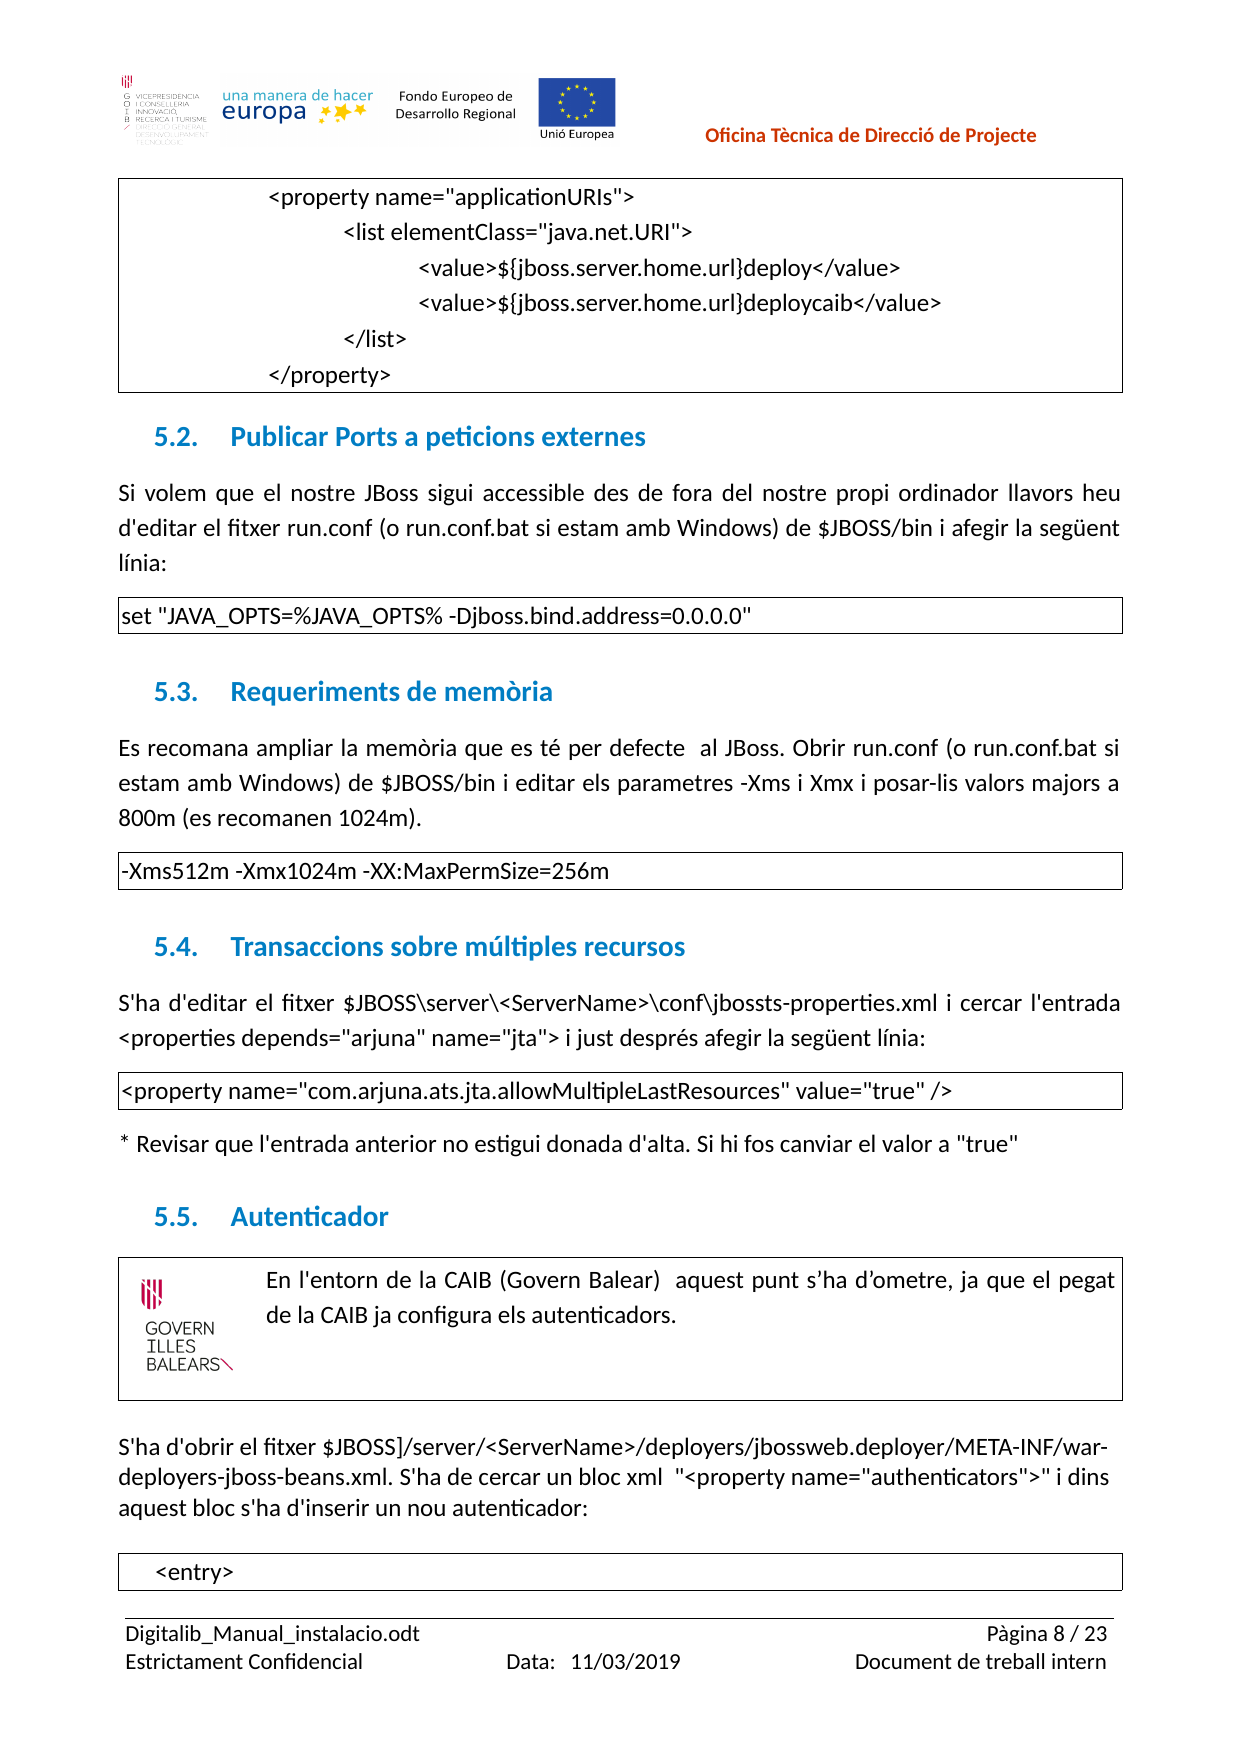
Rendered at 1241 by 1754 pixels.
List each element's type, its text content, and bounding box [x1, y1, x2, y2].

picture [127, 1269, 247, 1381]
text </property> [119, 356, 1122, 392]
text * Revisar que l'entrada anterior no estigui donada d'alta. Si hi fos canviar el valor a "true" [118, 1128, 1122, 1158]
subtitle Autenticador [153, 1198, 1122, 1234]
table_header En l'entorn de la CAIB (Govern Balear) aquest punt s’ha d’ometre, ja que el pegat de la CAIB ja configura els autenticadors. [260, 1258, 1122, 1399]
text <value>${jboss.server.home.url}deploy</value> [119, 249, 1122, 282]
text </list> [119, 320, 1122, 354]
text -Xms512m -Xmx1024m -XX:MaxPermSize=256m [119, 853, 1122, 889]
text <value>${jboss.server.home.url}deploycaib</value> [119, 284, 1122, 318]
picture [219, 73, 621, 147]
text <list elementClass="java.net.URI"> [119, 213, 1122, 247]
text <entry> [119, 1554, 1122, 1590]
subtitle Requeriments de memòria [153, 673, 1122, 709]
picture [118, 73, 213, 147]
subtitle Publicar Ports a peticions externes [153, 418, 1122, 454]
text S'ha d'obrir el fitxer $JBOSS]/server/<ServerName>/deployers/jbossweb.deployer/META-INF/war-deployers-jboss-beans.xml. S'ha de cercar un bloc xml "<property name="authenticators">" i dins aquest bloc s'ha d'inserir un nou autenticador: [118, 1431, 1122, 1523]
text <property name="applicationURIs"> [119, 179, 1122, 211]
table_header [119, 1258, 260, 1399]
text Es recomana ampliar la memòria que es té per defecte al JBoss. Obrir run.conf (o run.conf.bat si estam amb Windows) de $JBOSS/bin i editar els parametres -Xms i Xmx i posar-lis valors majors a 800m (es recomanen 1024m). [118, 732, 1122, 833]
text S'ha d'editar el fitxer $JBOSS\server\<ServerName>\conf\jbossts-properties.xml i cercar l'entrada <properties depends="arjuna" name="jta"> i just després afegir la següent línia: [118, 988, 1122, 1053]
subtitle Transaccions sobre múltiples recursos [153, 928, 1122, 964]
text Si volem que el nostre JBoss sigui accessible des de fora del nostre propi ordinador llavors heu d'editar el fitxer run.conf (o run.conf.bat si estam amb Windows) de $JBOSS/bin i afegir la següent línia: [118, 477, 1122, 578]
text set "JAVA_OPTS=%JAVA_OPTS% -Djboss.bind.address=0.0.0.0" [119, 598, 1122, 633]
text <property name="com.arjuna.ats.jta.allowMultipleLastResources" value="true" /> [119, 1073, 1122, 1109]
